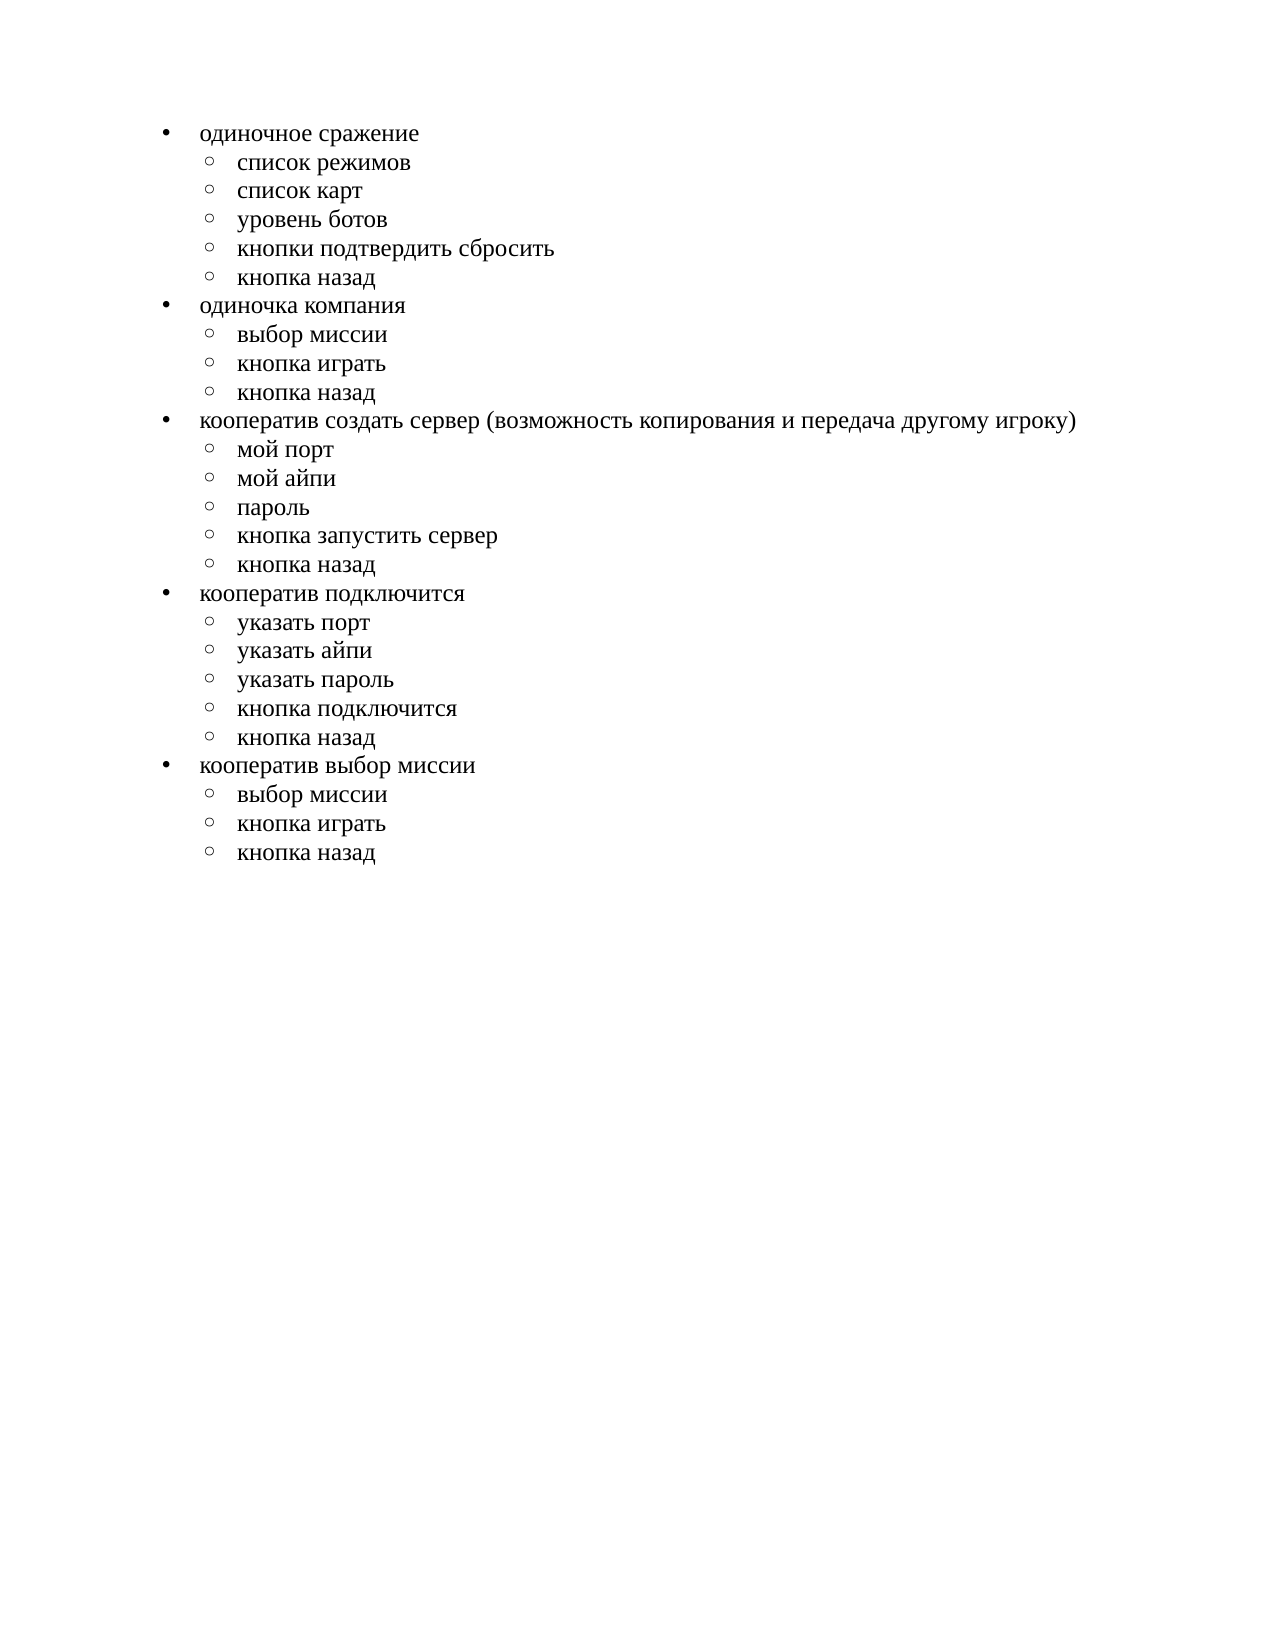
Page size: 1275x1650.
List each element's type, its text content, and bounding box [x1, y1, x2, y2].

list мой айпи [199, 463, 1157, 492]
list указать порт [199, 607, 1157, 636]
list мой порт [199, 434, 1157, 463]
list кнопки подтвердить сбросить [199, 233, 1157, 262]
list кооператив подключится [162, 578, 1157, 607]
list кнопка назад [199, 549, 1157, 578]
list кнопка назад [199, 377, 1157, 406]
list кнопка играть [199, 808, 1157, 837]
list кнопка назад [199, 722, 1157, 751]
list кнопка подключится [199, 693, 1157, 722]
list уровень ботов [199, 204, 1157, 233]
list кооператив выбор миссии [162, 751, 1157, 779]
list одиночное сражение [162, 118, 1157, 147]
list список карт [199, 176, 1157, 204]
list кнопка назад [199, 262, 1157, 291]
list список режимов [199, 147, 1157, 176]
list указать айпи [199, 636, 1157, 664]
list выбор миссии [199, 779, 1157, 808]
list кнопка запустить сервер [199, 521, 1157, 549]
list выбор миссии [199, 319, 1157, 348]
list одиночка компания [162, 291, 1157, 319]
list пароль [199, 492, 1157, 521]
list кнопка назад [199, 837, 1157, 866]
list кооператив создать сервер (возможность копирования и передача другому игроку) [162, 406, 1157, 434]
list указать пароль [199, 664, 1157, 693]
list кнопка играть [199, 348, 1157, 377]
